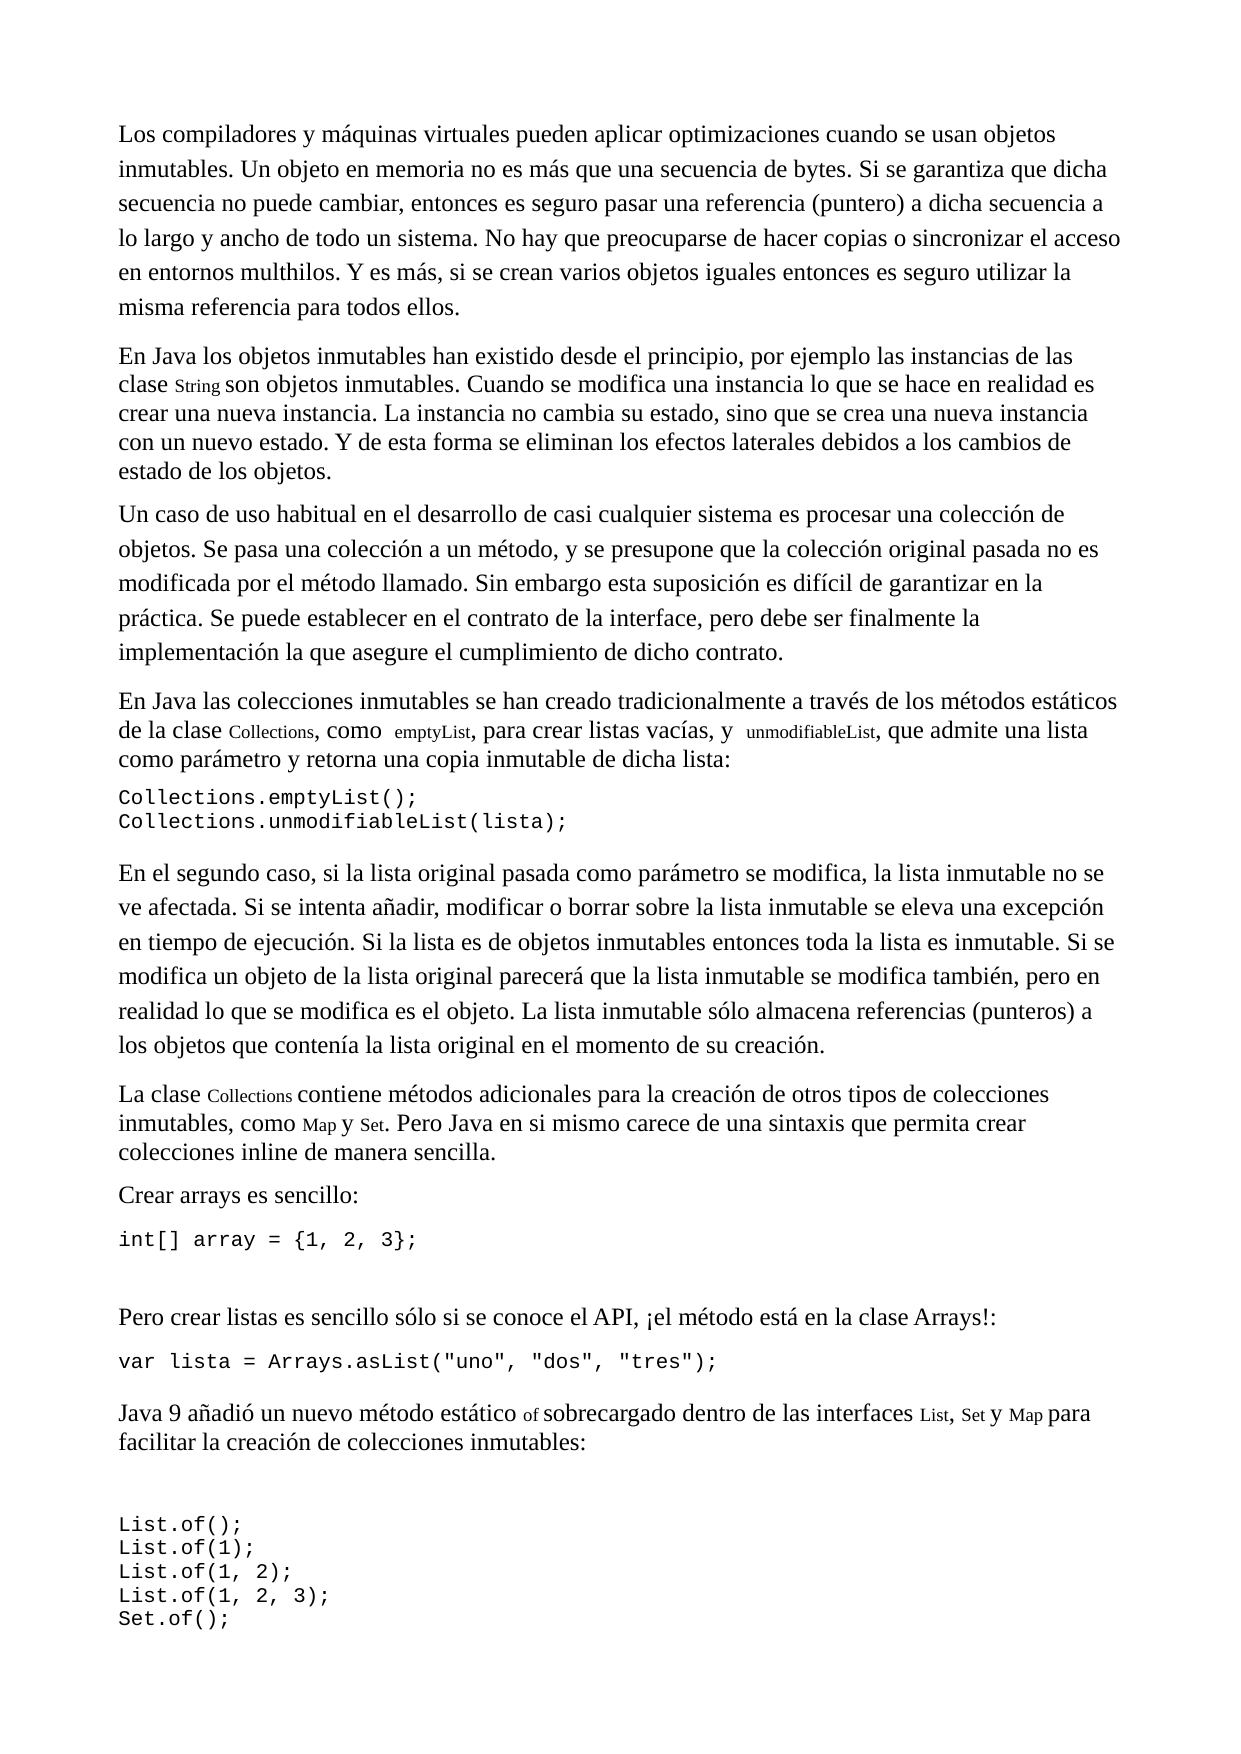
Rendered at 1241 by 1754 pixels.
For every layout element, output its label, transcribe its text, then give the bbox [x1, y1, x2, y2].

text Set.of(); [118, 1608, 1122, 1632]
text List.of(); [118, 1514, 1122, 1537]
text Un caso de uso habitual en el desarrollo de casi cualquier sistema es procesar una colección de objetos. Se pasa una colección a un método, y se presupone que la colección original pasada no es modificada por el método llamado. Sin embargo esta suposición es difícil de garantizar en la práctica. Se puede establecer en el contrato de la interface, pero debe ser finalmente la implementación la que asegure el cumplimiento de dicho contrato. [118, 499, 1122, 666]
text La clase Collections contiene métodos adicionales para la creación de otros tipos de colecciones inmutables, como Map y Set. Pero Java en si mismo carece de una sintaxis que permita crear colecciones inline de manera sencilla. [118, 1079, 1122, 1166]
text var lista = Arrays.asList("uno", "dos", "tres"); [118, 1351, 1122, 1375]
text Collections.unmodifiableList(lista); [118, 811, 1122, 834]
text En Java las colecciones inmutables se han creado tradicionalmente a través de los métodos estáticos de la clase Collections, como emptyList, para crear listas vacías, y unmodifiableList, que admite una lista como parámetro y retorna una copia inmutable de dicha lista: [118, 686, 1122, 772]
text Los compiladores y máquinas virtuales pueden aplicar optimizaciones cuando se usan objetos inmutables. Un objeto en memoria no es más que una secuencia de bytes. Si se garantiza que dicha secuencia no puede cambiar, entonces es seguro pasar una referencia (puntero) a dicha secuencia a lo largo y ancho de todo un sistema. No hay que preocuparse de hacer copias o sincronizar el acceso en entornos multhilos. Y es más, si se crean varios objetos iguales entonces es seguro utilizar la misma referencia para todos ellos. [118, 119, 1122, 321]
text En Java los objetos inmutables han existido desde el principio, por ejemplo las instancias de las clase String son objetos inmutables. Cuando se modifica una instancia lo que se hace en realidad es crear una nueva instancia. La instancia no cambia su estado, sino que se crea una nueva instancia con un nuevo estado. Y de esta forma se eliminan los efectos laterales debidos a los cambios de estado de los objetos. [118, 341, 1122, 484]
text Collections.emptyList(); [118, 787, 1122, 811]
text En el segundo caso, si la lista original pasada como parámetro se modifica, la lista inmutable no se ve afectada. Si se intenta añadir, modificar o borrar sobre la lista inmutable se eleva una excepción en tiempo de ejecución. Si la lista es de objetos inmutables entonces toda la lista es inmutable. Si se modifica un objeto de la lista original parecerá que la lista inmutable se modifica también, pero en realidad lo que se modifica es el objeto. La lista inmutable sólo almacena referencias (punteros) a los objetos que contenía la lista original en el momento de su creación. [118, 858, 1122, 1059]
text Crear arrays es sencillo: [118, 1180, 1122, 1209]
text Pero crear listas es sencillo sólo si se conoce el API, ¡el método está en la clase Arrays!: [118, 1302, 1122, 1331]
text int[] array = {1, 2, 3}; [118, 1229, 1122, 1253]
text Java 9 añadió un nuevo método estático of sobrecargado dentro de las interfaces List, Set y Map para facilitar la creación de colecciones inmutables: [118, 1398, 1122, 1456]
text List.of(1); [118, 1537, 1122, 1561]
text List.of(1, 2, 3); [118, 1585, 1122, 1608]
text List.of(1, 2); [118, 1561, 1122, 1585]
